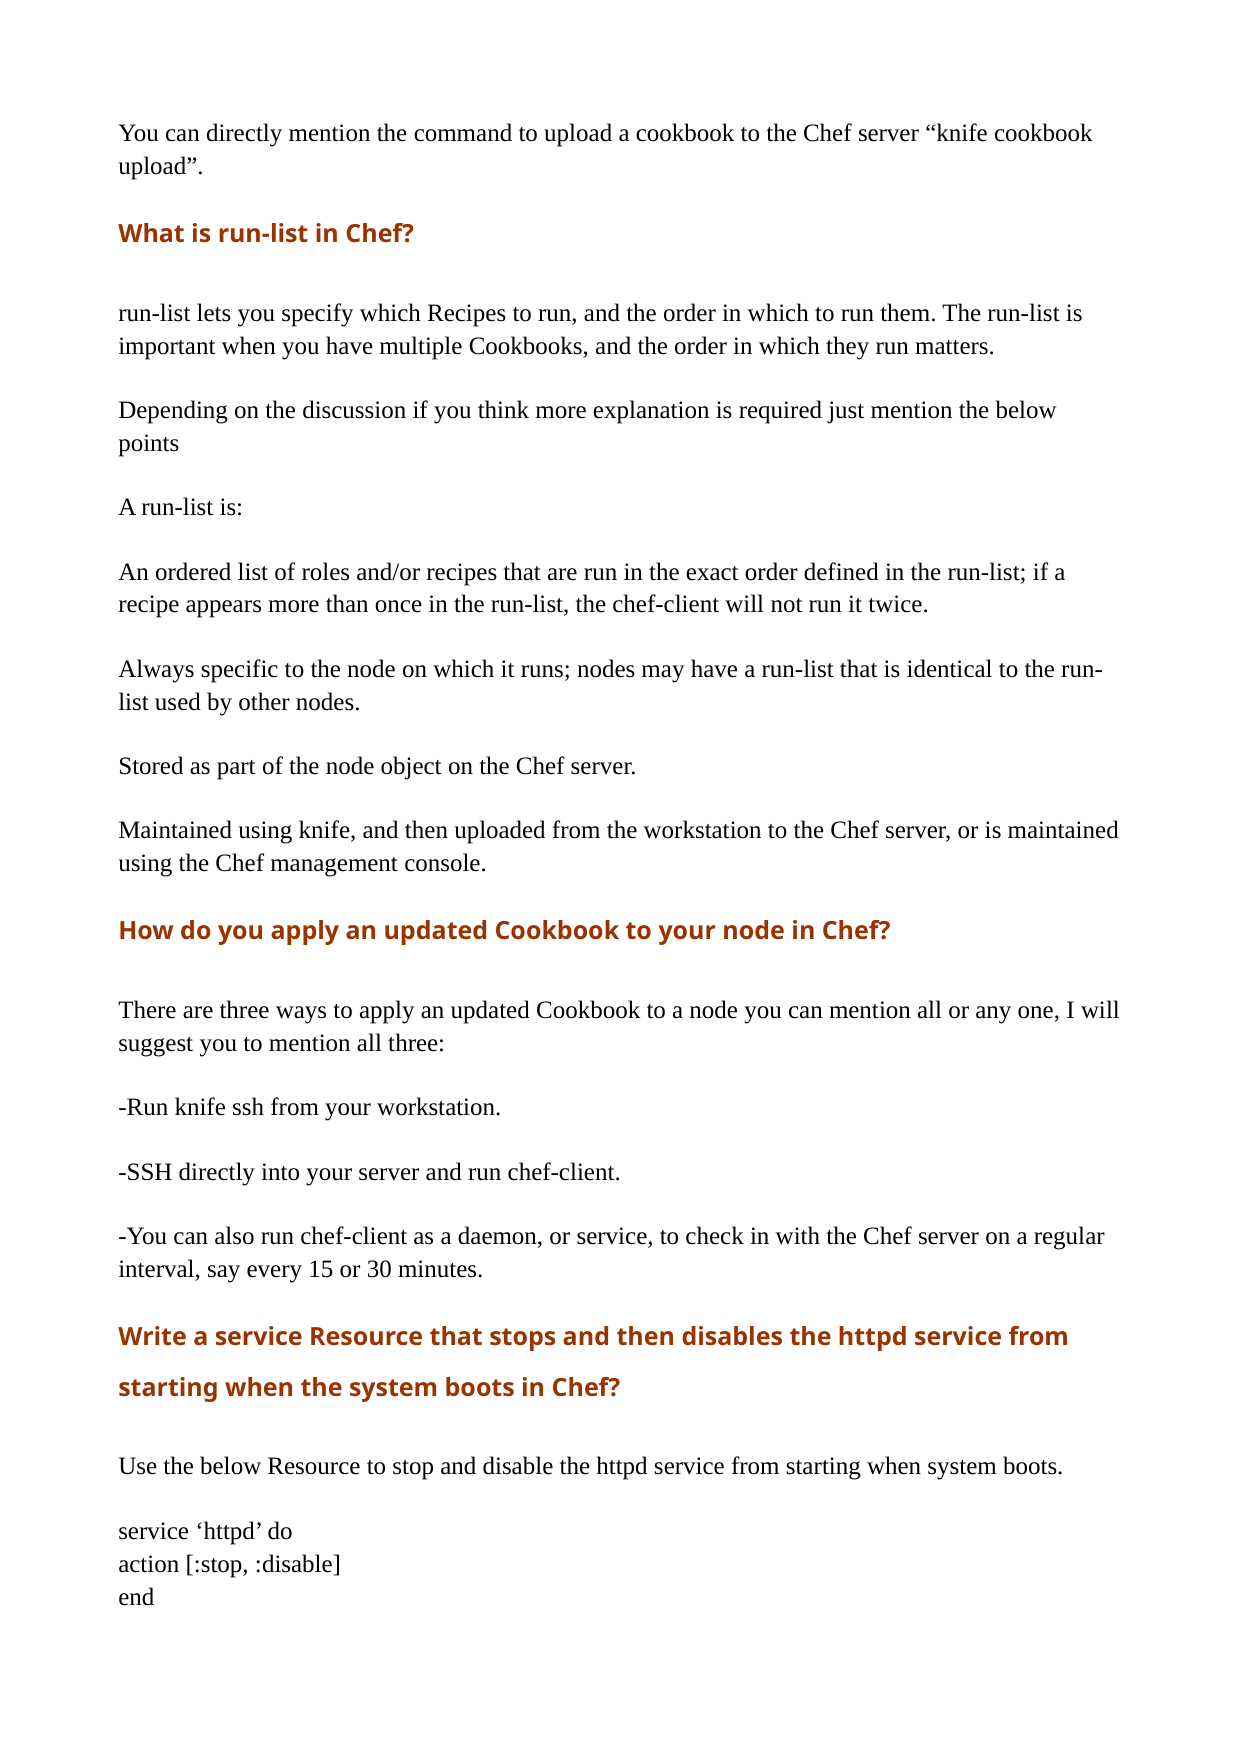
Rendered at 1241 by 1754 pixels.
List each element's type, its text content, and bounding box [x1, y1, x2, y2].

text Maintained using knife, and then uploaded from the workstation to the Chef server, or is maintained using the Chef management console. [118, 815, 1122, 877]
text Stored as part of the node object on the Chef server. [118, 751, 1122, 780]
text Use the below Resource to stop and disable the httpd service from starting when system boots. [118, 1451, 1122, 1480]
text Write a service Resource that stops and then disables the httpd service from starting when the system boots in Chef? [118, 1318, 1122, 1403]
text What is run-list in Chef? [118, 215, 1122, 249]
text Always specific to the node on which it runs; nodes may have a run-list that is identical to the run-list used by other nodes. [118, 654, 1122, 716]
text How do you apply an updated Cookbook to your node in Chef? [118, 913, 1122, 947]
text You can directly mention the command to upload a cookbook to the Chef server “knife cookbook upload”. [118, 118, 1122, 180]
text A run-list is: [118, 492, 1122, 521]
text An ordered list of roles and/or recipes that are run in the exact order defined in the run-list; if a recipe appears more than once in the run-list, the chef-client will not run it twice. [118, 557, 1122, 618]
text -You can also run chef-client as a daemon, or service, to check in with the Chef server on a regular interval, say every 15 or 30 minutes. [118, 1221, 1122, 1283]
text service ‘httpd’ do action [:stop, :disable] end [118, 1516, 1122, 1611]
text Depending on the discussion if you think more explanation is required just mention the below points [118, 395, 1122, 457]
text -Run knife ssh from your workstation. [118, 1092, 1122, 1121]
text run-list lets you specify which Recipes to run, and the order in which to run them. The run-list is important when you have multiple Cookbooks, and the order in which they run matters. [118, 298, 1122, 359]
text -SSH directly into your server and run chef-client. [118, 1157, 1122, 1185]
text There are three ways to apply an updated Cookbook to a node you can mention all or any one, I will suggest you to mention all three: [118, 995, 1122, 1057]
